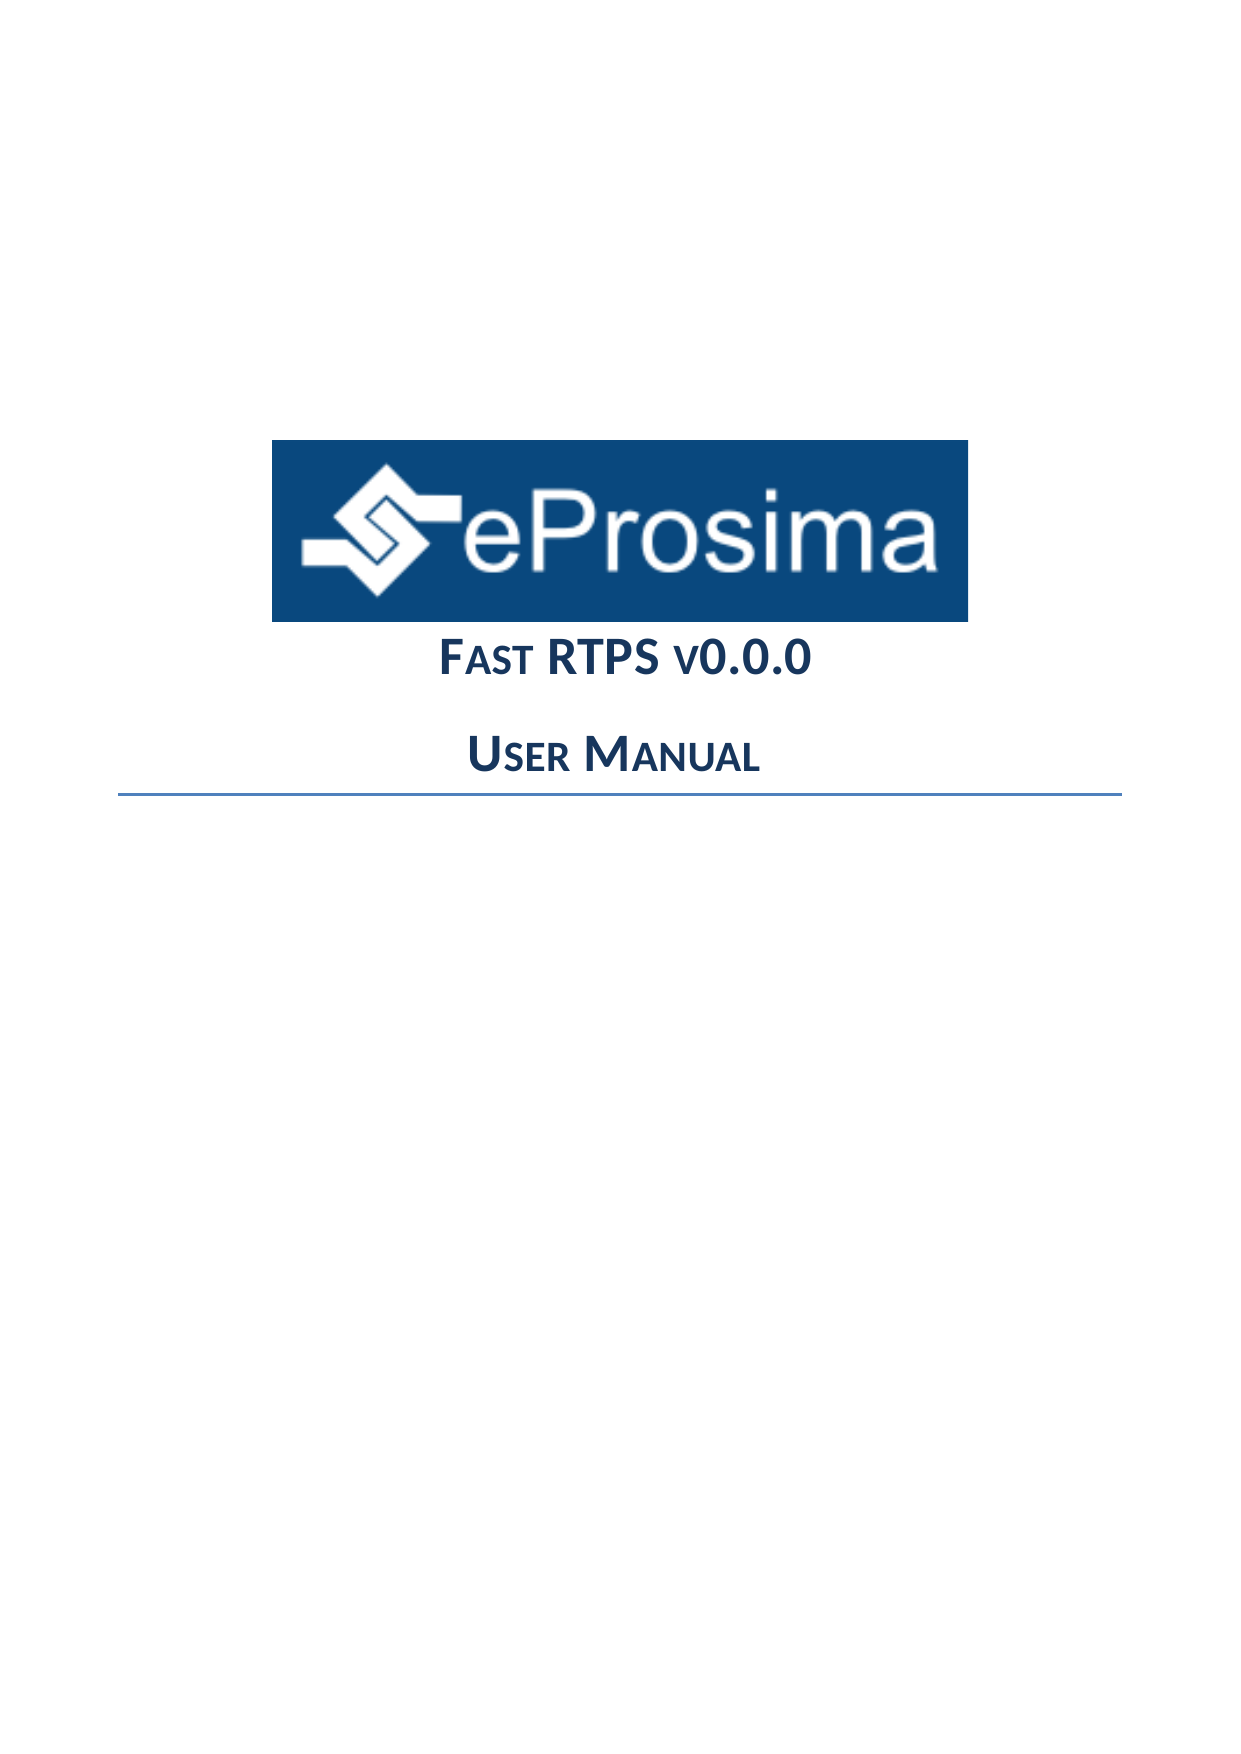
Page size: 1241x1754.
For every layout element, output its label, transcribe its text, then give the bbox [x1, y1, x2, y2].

title User Manual [118, 719, 1122, 793]
picture [272, 440, 969, 622]
title Fast RTPS v0.0.0 [118, 441, 1122, 688]
